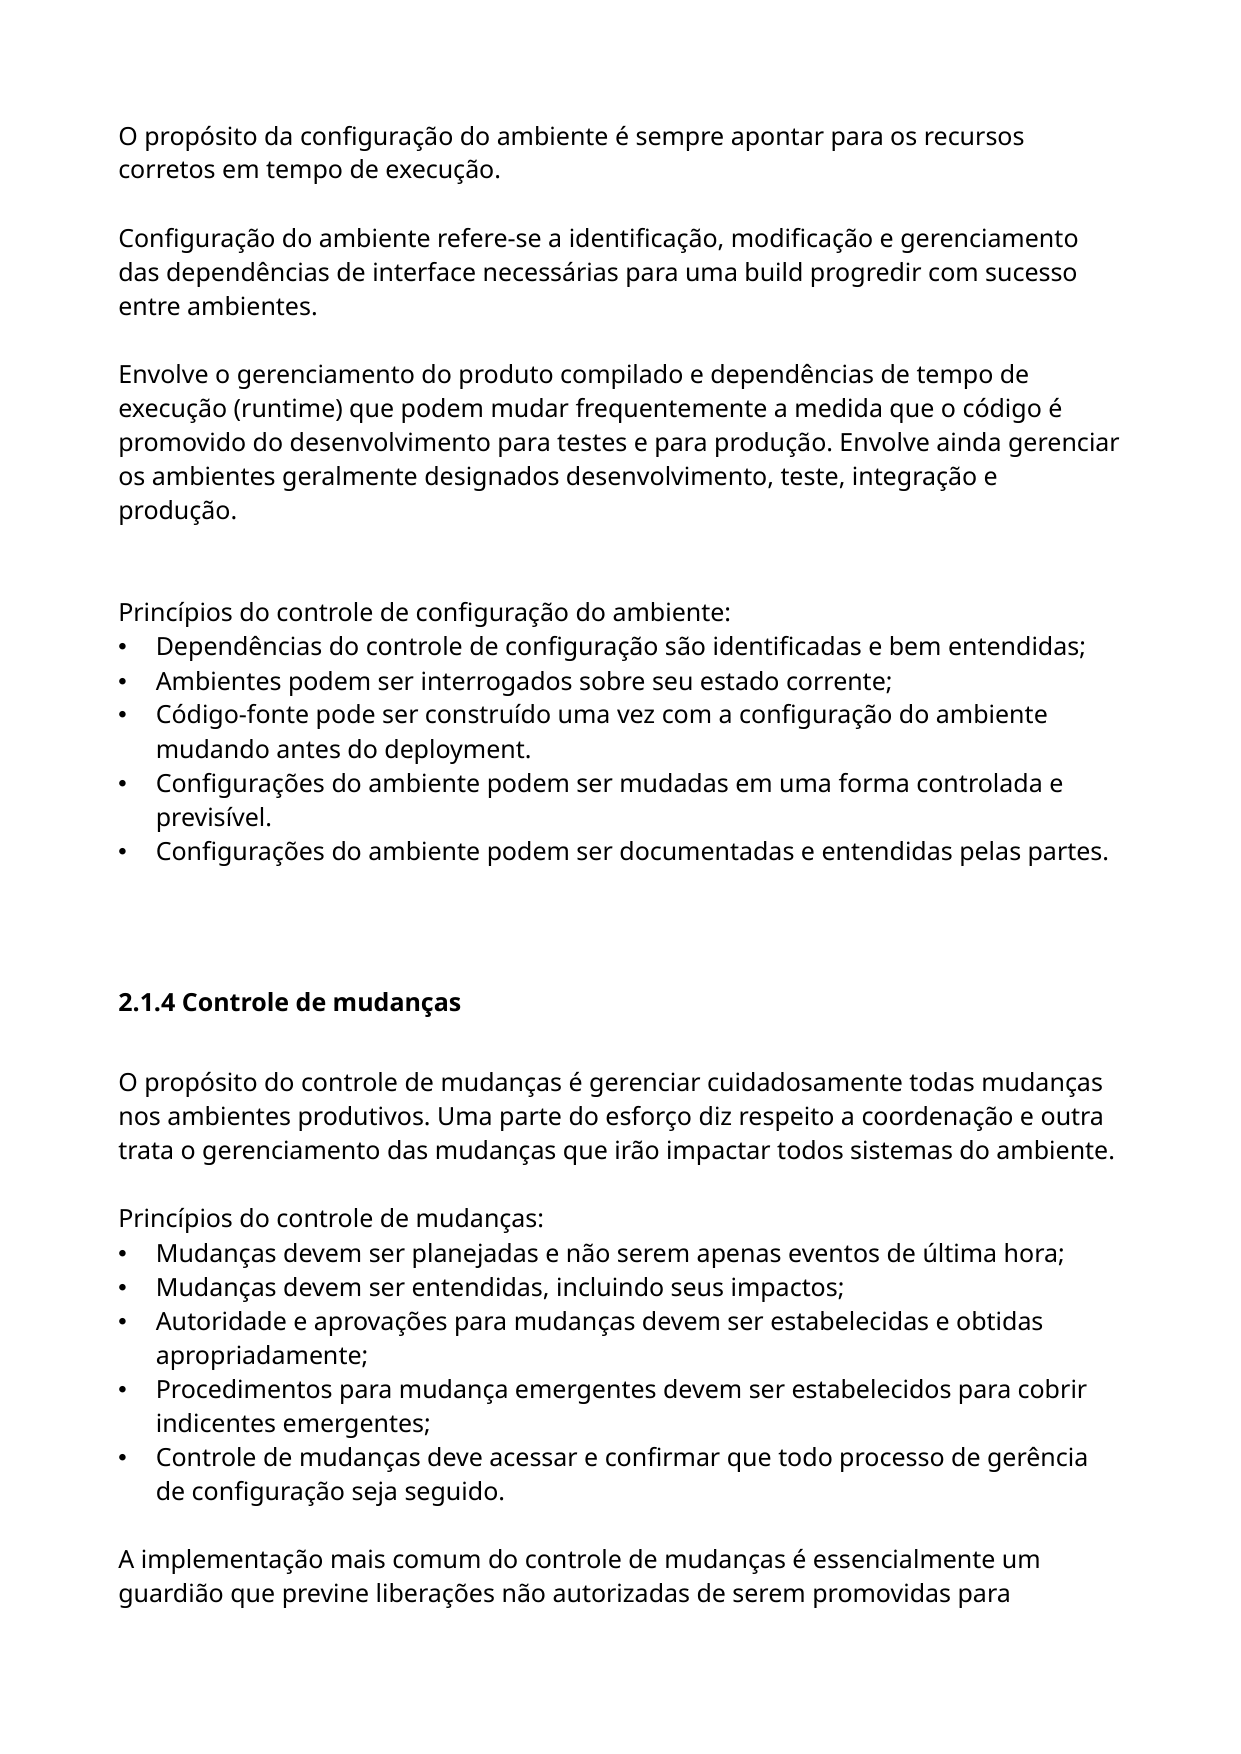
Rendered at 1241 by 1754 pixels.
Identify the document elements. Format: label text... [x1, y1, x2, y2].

text A implementação mais comum do controle de mudanças é essencialmente um guardião que previne liberações não autorizadas de serem promovidas para [118, 1542, 1122, 1610]
list Mudanças devem ser planejadas e não serem apenas eventos de última hora; [118, 1235, 1122, 1269]
list Dependências do controle de configuração são identificadas e bem entendidas; [118, 629, 1122, 663]
text Configuração do ambiente refere-se a identificação, modificação e gerenciamento das dependências de interface necessárias para uma build progredir com sucesso entre ambientes. [118, 220, 1122, 322]
text O propósito do controle de mudanças é gerenciar cuidadosamente todas mudanças nos ambientes produtivos. Uma parte do esforço diz respeito a coordenação e outra trata o gerenciamento das mudanças que irão impactar todos sistemas do ambiente. [118, 1065, 1122, 1167]
text O propósito da configuração do ambiente é sempre apontar para os recursos corretos em tempo de execução. [118, 118, 1122, 186]
subtitle 2.1.4 Controle de mudanças [118, 984, 1122, 1018]
text Envolve o gerenciamento do produto compilado e dependências de tempo de execução (runtime) que podem mudar frequentemente a medida que o código é promovido do desenvolvimento para testes e para produção. Envolve ainda gerenciar os ambientes geralmente designados desenvolvimento, teste, integração e produção. [118, 357, 1122, 527]
list Mudanças devem ser entendidas, incluindo seus impactos; [118, 1269, 1122, 1303]
text Princípios do controle de mudanças: [118, 1201, 1122, 1235]
list Configurações do ambiente podem ser mudadas em uma forma controlada e previsível. [118, 765, 1122, 833]
list Ambientes podem ser interrogados sobre seu estado corrente; [118, 663, 1122, 697]
list Código-fonte pode ser construído uma vez com a configuração do ambiente mudando antes do deployment. [118, 697, 1122, 765]
list Configurações do ambiente podem ser documentadas e entendidas pelas partes. [118, 833, 1122, 867]
text Princípios do controle de configuração do ambiente: [118, 595, 1122, 629]
list Autoridade e aprovações para mudanças devem ser estabelecidas e obtidas apropriadamente; [118, 1303, 1122, 1371]
list Procedimentos para mudança emergentes devem ser estabelecidos para cobrir indicentes emergentes; [118, 1371, 1122, 1439]
list Controle de mudanças deve acessar e confirmar que todo processo de gerência de configuração seja seguido. [118, 1439, 1122, 1508]
